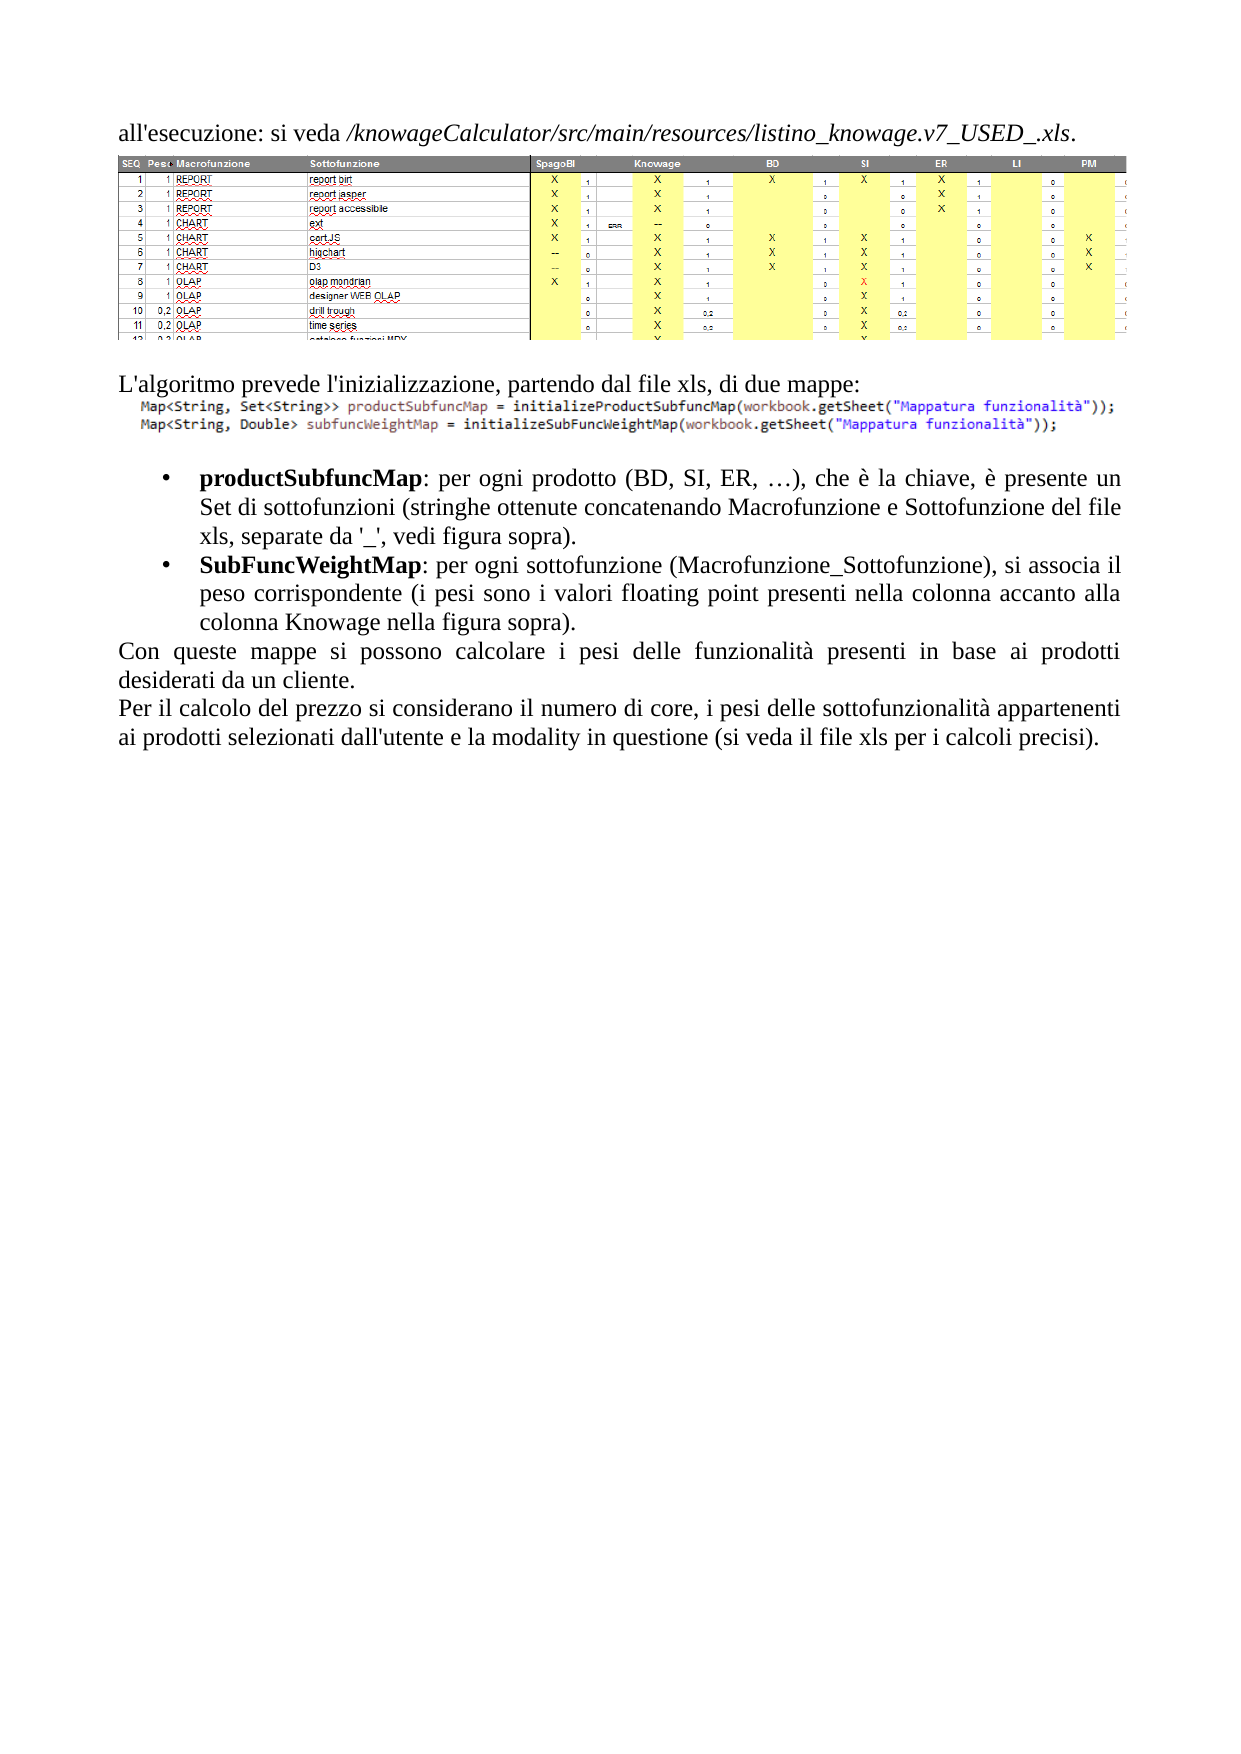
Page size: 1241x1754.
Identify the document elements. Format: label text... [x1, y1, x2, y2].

list productSubfuncMap: per ogni prodotto (BD, SI, ER, …), che è la chiave, è presente un Set di sottofunzioni (stringhe ottenute concatenando Macrofunzione e Sottofunzione del file xls, separate da '_', vedi figura sopra). [162, 463, 1122, 550]
picture [118, 155, 1127, 340]
text L'algoritmo prevede l'inizializzazione, partendo dal file xls, di due mappe: [118, 369, 1122, 397]
text Con queste mappe si possono calcolare i pesi delle funzionalità presenti in base ai prodotti desiderati da un cliente. [118, 636, 1122, 693]
picture [133, 398, 1138, 435]
list SubFuncWeightMap: per ogni sottofunzione (Macrofunzione_Sottofunzione), si associa il peso corrispondente (i pesi sono i valori floating point presenti nella colonna accanto alla colonna Knowage nella figura sopra). [162, 550, 1122, 636]
text all'esecuzione: si veda /knowageCalculator/src/main/resources/listino_knowage.v7_USED_.xls. [118, 118, 1122, 147]
text Per il calcolo del prezzo si considerano il numero di core, i pesi delle sottofunzionalità appartenenti ai prodotti selezionati dall'utente e la modality in questione (si veda il file xls per i calcoli precisi). [118, 693, 1122, 751]
